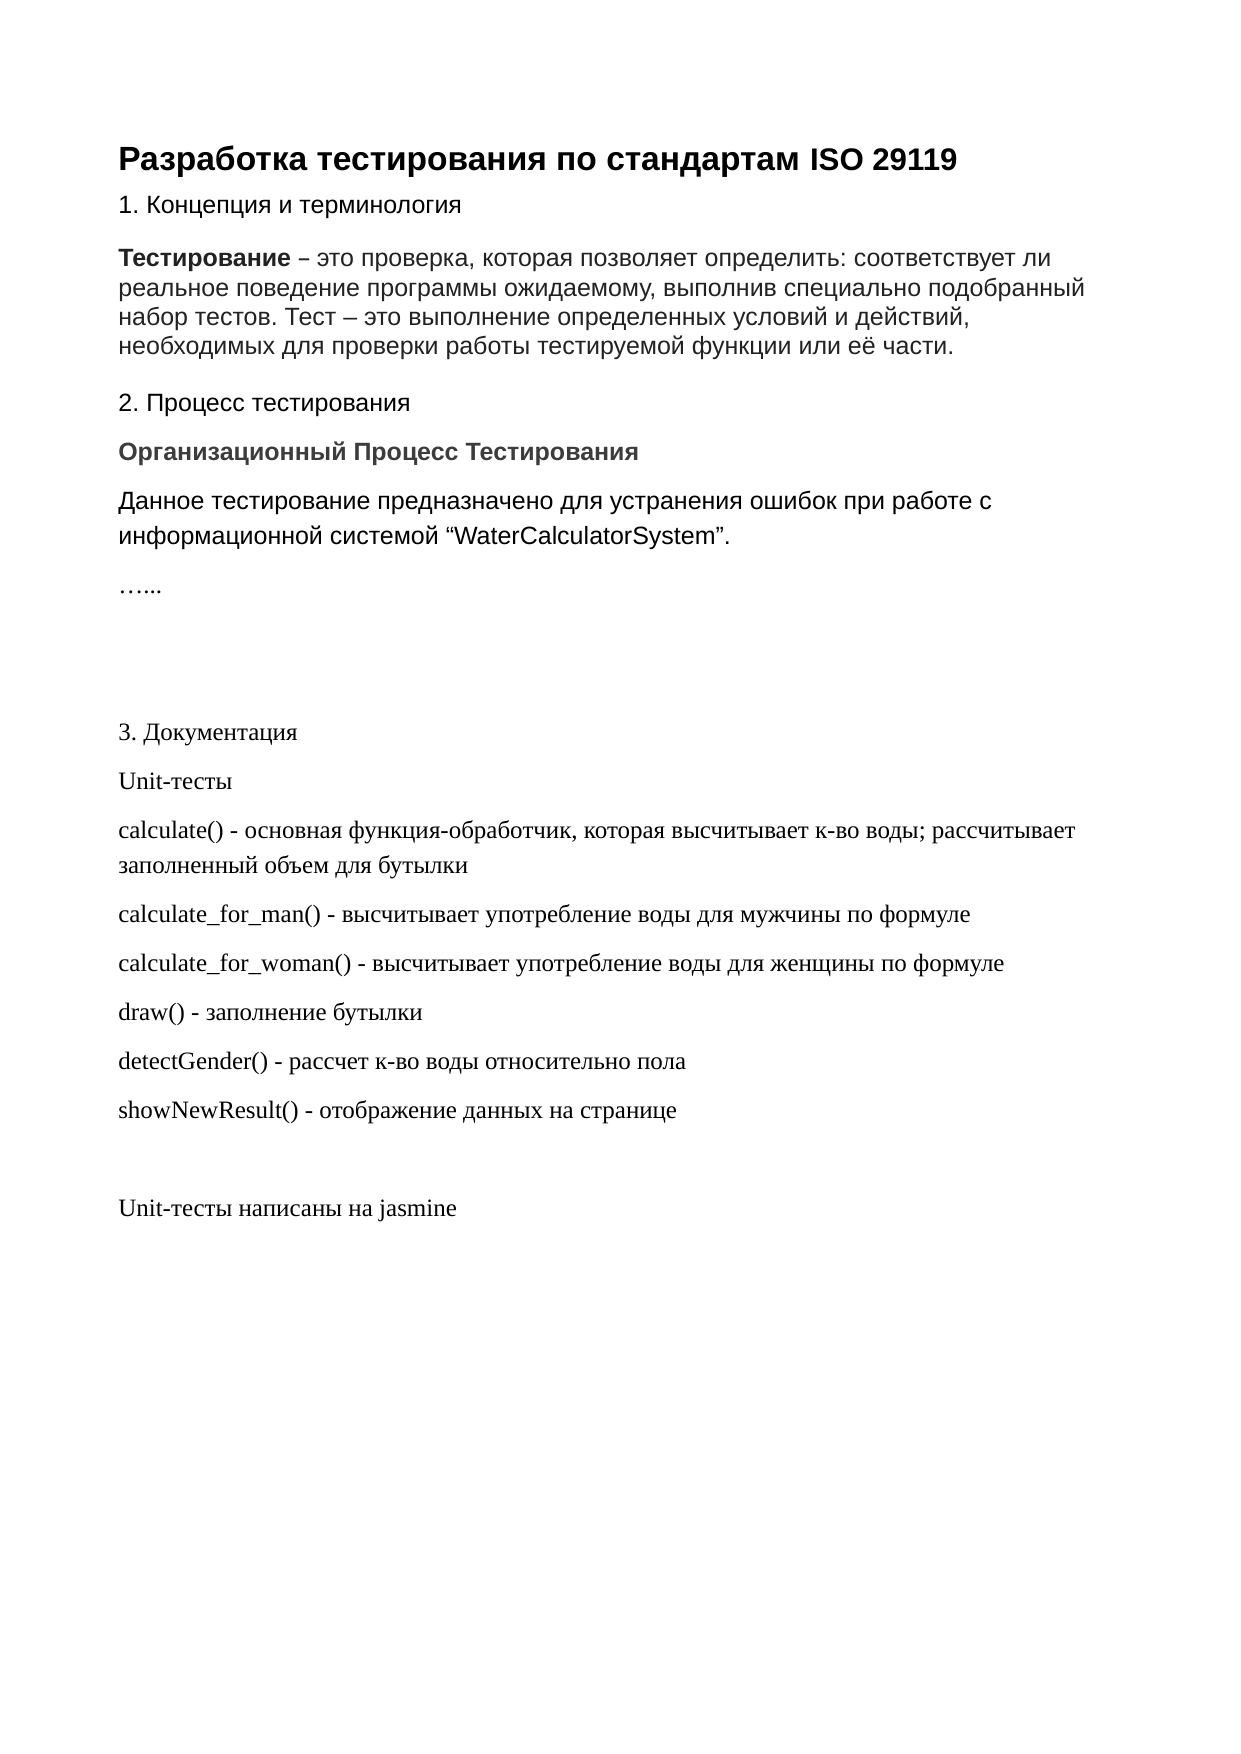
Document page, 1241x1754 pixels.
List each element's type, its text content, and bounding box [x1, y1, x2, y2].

text showNewResult() - отображение данных на странице [118, 1095, 1122, 1124]
text Данное тестирование предназначено для устранения ошибок при работе с информационной системой “WaterCalculatorSystem”. [118, 486, 1122, 549]
text 1. Концепция и терминология [118, 190, 1122, 219]
subtitle Разработка тестирования по стандартам ISO 29119 [118, 139, 1122, 178]
text detectGender() - рассчет к-во воды относительно пола [118, 1046, 1122, 1075]
text calculate_for_woman() - высчитывает употребление воды для женщины по формуле [118, 948, 1122, 977]
text 2. Процесс тестирования [118, 388, 1122, 417]
text 3. Документация [118, 717, 1122, 746]
text calculate() - основная функция-обработчик, которая высчитывает к-во воды; рассчитывает заполненный объем для бутылки [118, 815, 1122, 878]
text Тестирование – это проверка, которая позволяет определить: соответствует ли реальное поведение программы ожидаемому, выполнив специально подобранный набор тестов. Тест – это выполнение определенных условий и действий, необходимых для проверки работы тестируемой функции или её части. [118, 239, 1122, 359]
text draw() - заполнение бутылки [118, 997, 1122, 1026]
text Организационный Процесс Тестирования [118, 437, 1122, 466]
text calculate_for_man() - высчитывает употребление воды для мужчины по формуле [118, 899, 1122, 927]
text Unit-тесты написаны на jasmine [118, 1193, 1122, 1222]
text …... [118, 570, 1122, 599]
text Unit-тесты [118, 766, 1122, 795]
